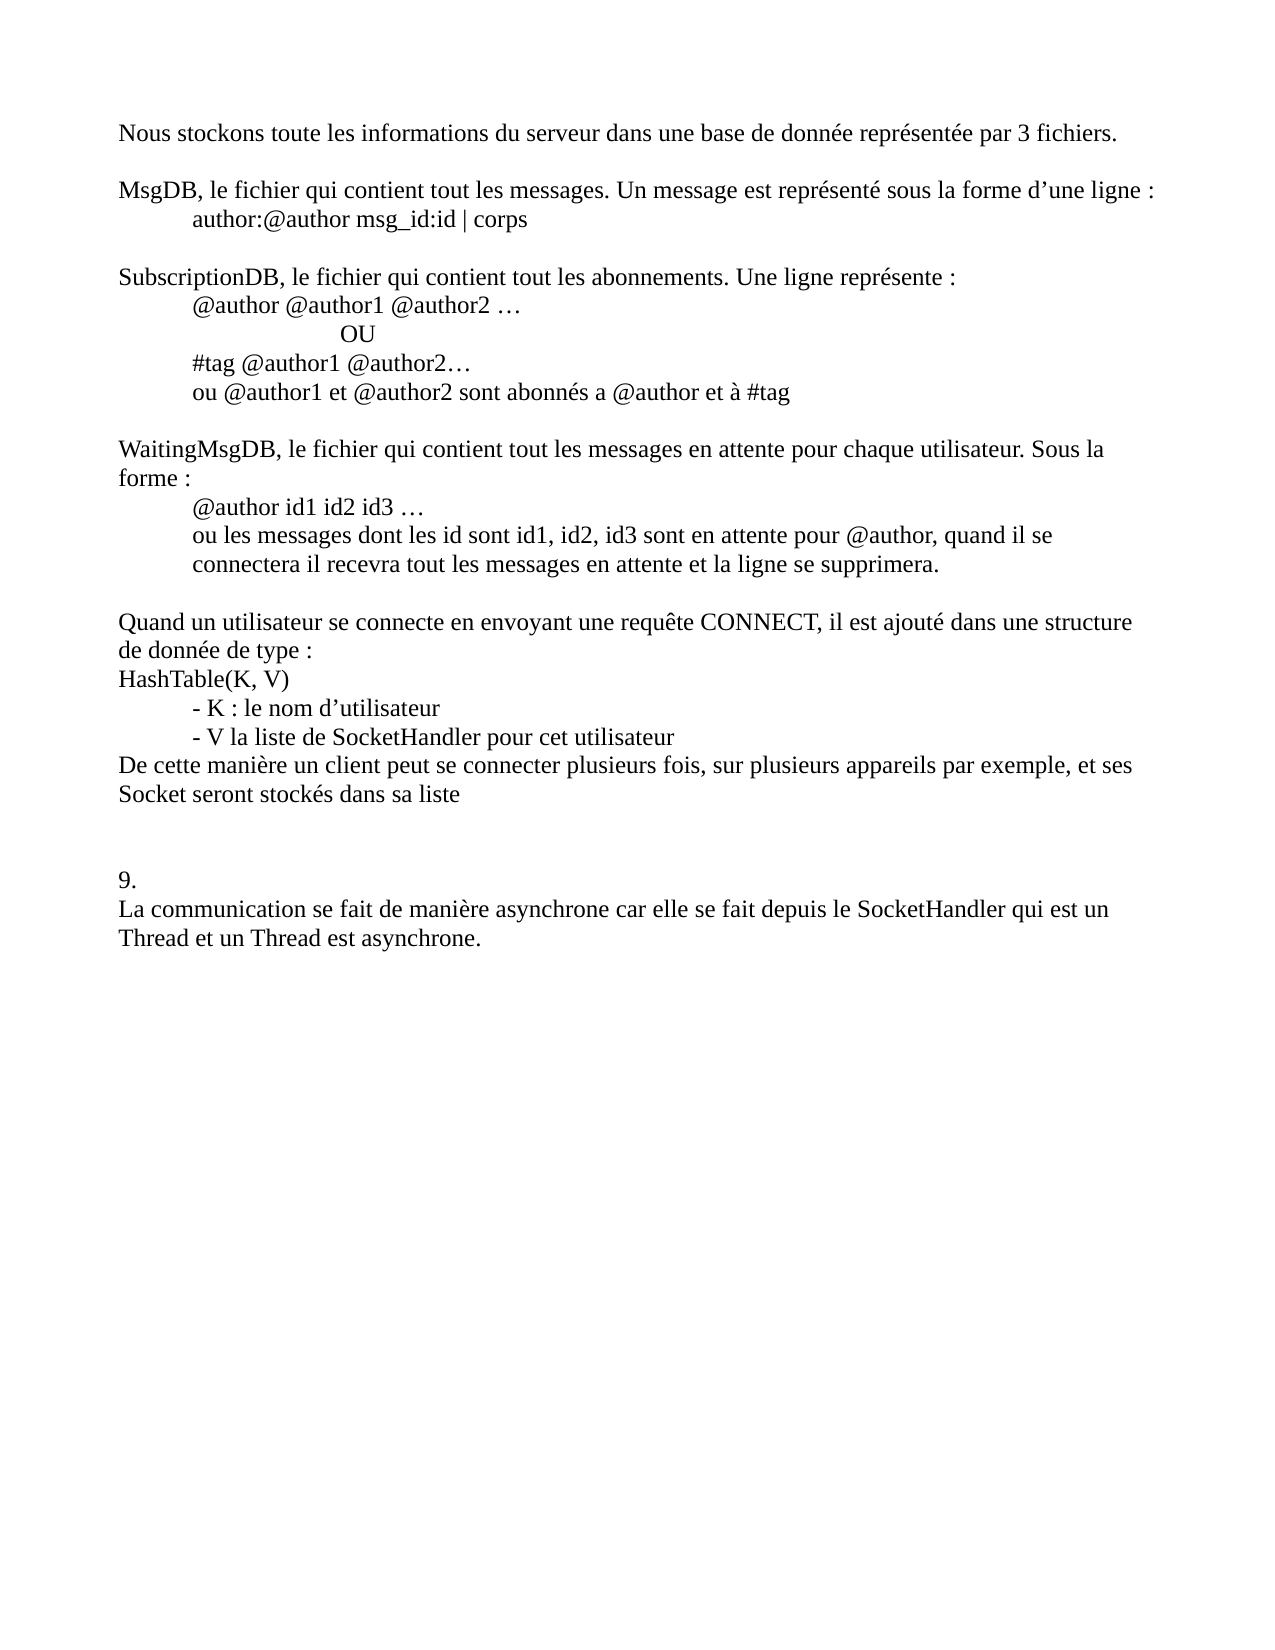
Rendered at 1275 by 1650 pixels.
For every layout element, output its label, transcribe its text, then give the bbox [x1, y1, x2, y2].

text ou les messages dont les id sont id1, id2, id3 sont en attente pour @author, quand il se connectera il recevra tout les messages en attente et la ligne se supprimera. [118, 521, 1157, 578]
text OU [118, 319, 1157, 348]
text 9. [118, 866, 1157, 894]
text Quand un utilisateur se connecte en envoyant une requête CONNECT, il est ajouté dans une structure de donnée de type : [118, 607, 1157, 664]
text WaitingMsgDB, le fichier qui contient tout les messages en attente pour chaque utilisateur. Sous la forme : [118, 434, 1157, 492]
text MsgDB, le fichier qui contient tout les messages. Un message est représenté sous la forme d’une ligne : [118, 176, 1157, 204]
text - K : le nom d’utilisateur [118, 693, 1157, 722]
text De cette manière un client peut se connecter plusieurs fois, sur plusieurs appareils par exemple, et ses Socket seront stockés dans sa liste [118, 751, 1157, 808]
text author:@author msg_id:id | corps [118, 204, 1157, 233]
text #tag @author1 @author2… [118, 348, 1157, 377]
text SubscriptionDB, le fichier qui contient tout les abonnements. Une ligne représente : [118, 262, 1157, 291]
text La communication se fait de manière asynchrone car elle se fait depuis le SocketHandler qui est un Thread et un Thread est asynchrone. [118, 894, 1157, 952]
text ou @author1 et @author2 sont abonnés a @author et à #tag [118, 377, 1157, 406]
text - V la liste de SocketHandler pour cet utilisateur [118, 722, 1157, 751]
text HashTable(K, V) [118, 664, 1157, 693]
text Nous stockons toute les informations du serveur dans une base de donnée représentée par 3 fichiers. [118, 118, 1157, 147]
text @author @author1 @author2 … [118, 291, 1157, 319]
text @author id1 id2 id3 … [118, 492, 1157, 521]
